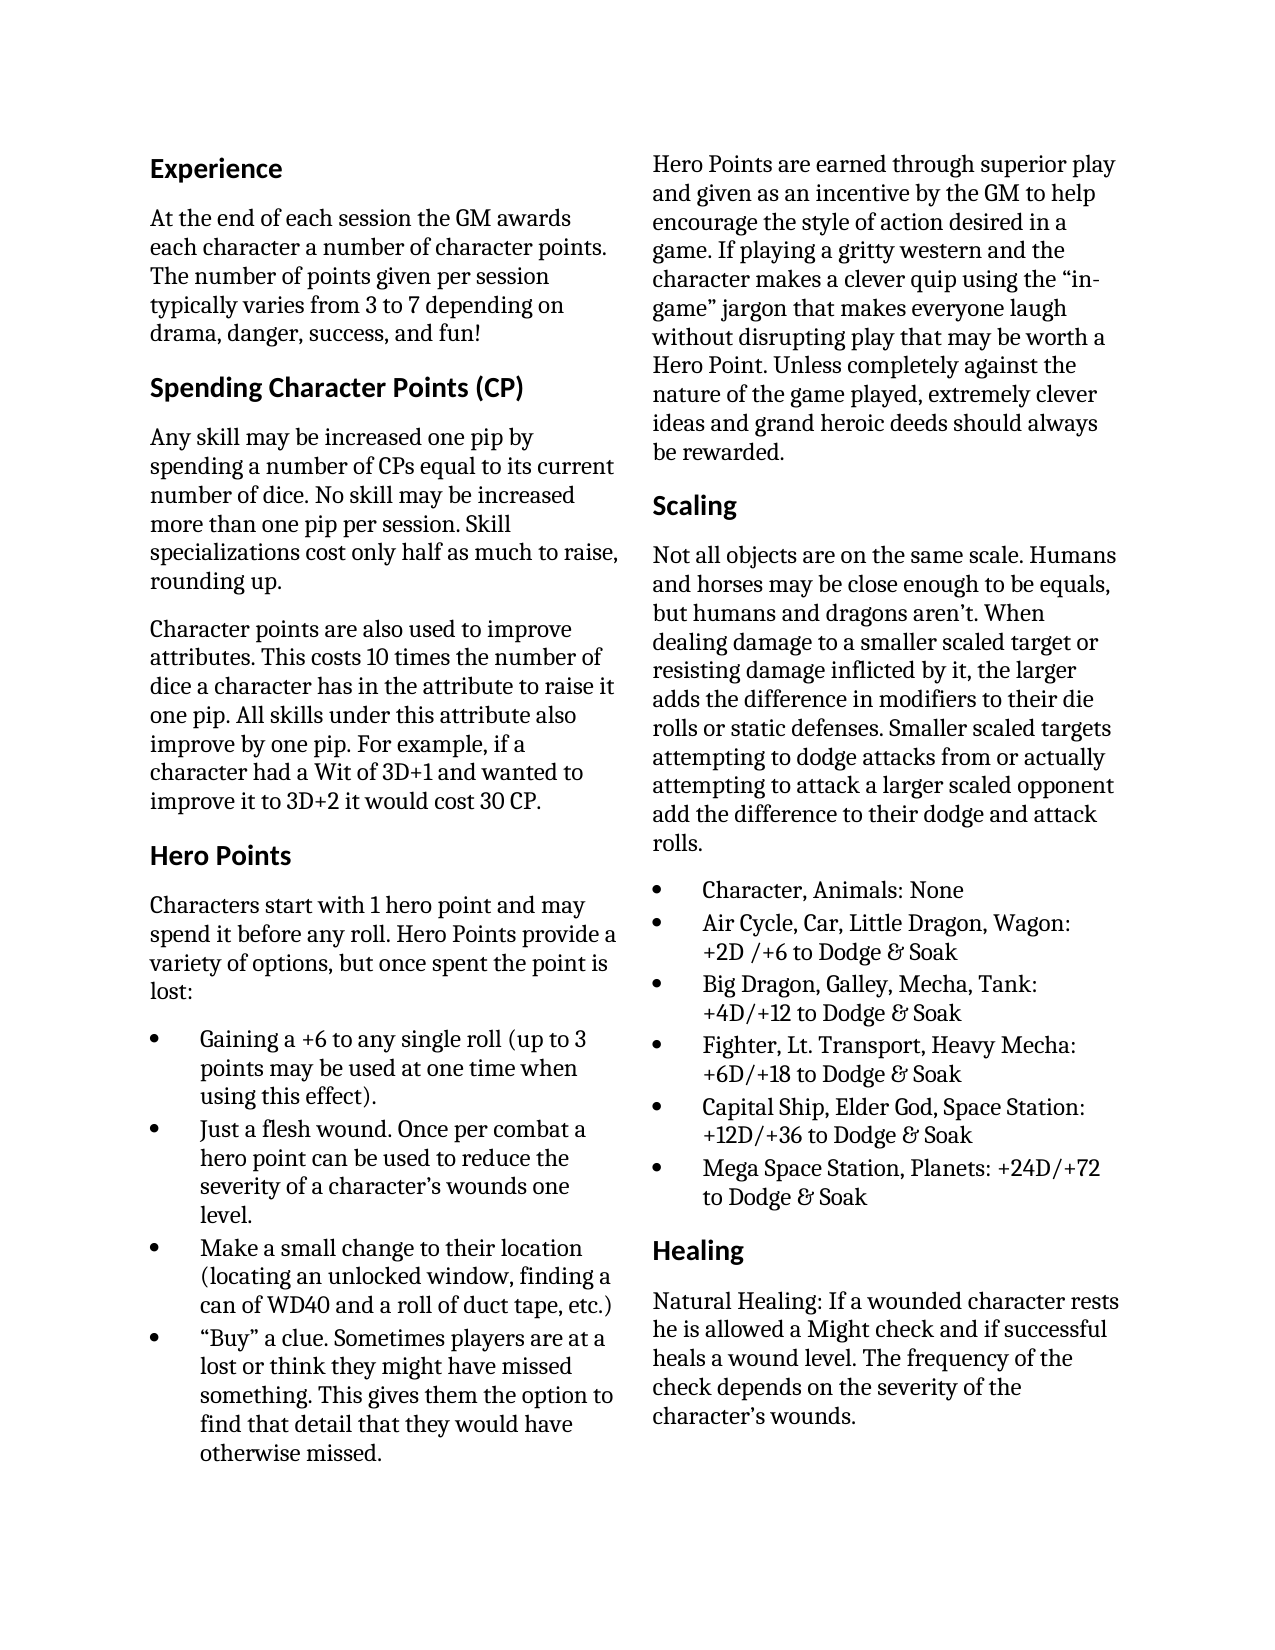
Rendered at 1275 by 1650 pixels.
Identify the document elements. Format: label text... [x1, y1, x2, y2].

subtitle Experience [150, 150, 622, 186]
text Any skill may be increased one pip by spending a number of CPs equal to its current number of dice. No skill may be increased more than one pip per session. Skill specializations cost only half as much to raise, rounding up. [150, 423, 622, 596]
list Fighter, Lt. Transport, Heavy Mecha: +6D/+18 to Dodge & Soak [652, 1031, 1125, 1089]
list Air Cycle, Car, Little Dragon, Wagon: +2D /+6 to Dodge & Soak [652, 909, 1125, 966]
subtitle Healing [652, 1232, 1125, 1268]
subtitle Hero Points [150, 837, 622, 872]
text Hero Points are earned through superior play and given as an incentive by the GM to help encourage the style of action desired in a game. If playing a gritty western and the character makes a clever quip using the “in-game” jargon that makes everyone laugh without disrupting play that may be worth a Hero Point. Unless completely against the nature of the game played, extremely clever ideas and grand heroic deeds should always be rewarded. [652, 150, 1125, 466]
subtitle Scaling [652, 487, 1125, 523]
list Big Dragon, Galley, Mecha, Tank: +4D/+12 to Dodge & Soak [652, 970, 1125, 1028]
text Character points are also used to improve attributes. This costs 10 times the number of dice a character has in the attribute to raise it one pip. All skills under this attribute also improve by one pip. For example, if a character had a Wit of 3D+1 and wanted to improve it to 3D+2 it would cost 30 CP. [150, 614, 622, 816]
list Character, Animals: None [652, 876, 1125, 905]
text At the end of each session the GM awards each character a number of character points. The number of points given per session typically varies from 3 to 7 depending on drama, danger, success, and fun! [150, 204, 622, 348]
list Gaining a +6 to any single roll (up to 3 points may be used at one time when using this effect). [150, 1025, 622, 1111]
subtitle Spending Character Points (CP) [150, 369, 622, 404]
list Just a flesh wound. Once per combat a hero point can be used to reduce the severity of a character’s wounds one level. [150, 1115, 622, 1230]
text Natural Healing: If a wounded character rests he is allowed a Might check and if successful heals a wound level. The frequency of the check depends on the severity of the character’s wounds. [652, 1287, 1125, 1430]
list Capital Ship, Elder God, Space Station: +12D/+36 to Dodge & Soak [652, 1093, 1125, 1150]
list “Buy” a clue. Sometimes players are at a lost or think they might have missed something. This gives them the option to find that detail that they would have otherwise missed. [150, 1323, 622, 1467]
list Mega Space Station, Planets: +24D/+72 to Dodge & Soak [652, 1154, 1125, 1211]
list Make a small change to their location (locating an unlocked window, finding a can of WD40 and a roll of duct tape, etc.) [150, 1233, 622, 1320]
text Not all objects are on the same scale. Humans and horses may be close enough to be equals, but humans and dragons aren’t. When dealing damage to a smaller scaled target or resisting damage inflicted by it, the larger adds the difference in modifiers to their die rolls or static defenses. Smaller scaled targets attempting to dodge attacks from or actually attempting to attack a larger scaled opponent add the difference to their dodge and attack rolls. [652, 541, 1125, 858]
text Characters start with 1 hero point and may spend it before any roll. Hero Points provide a variety of options, but once spent the point is lost: [150, 891, 622, 1006]
